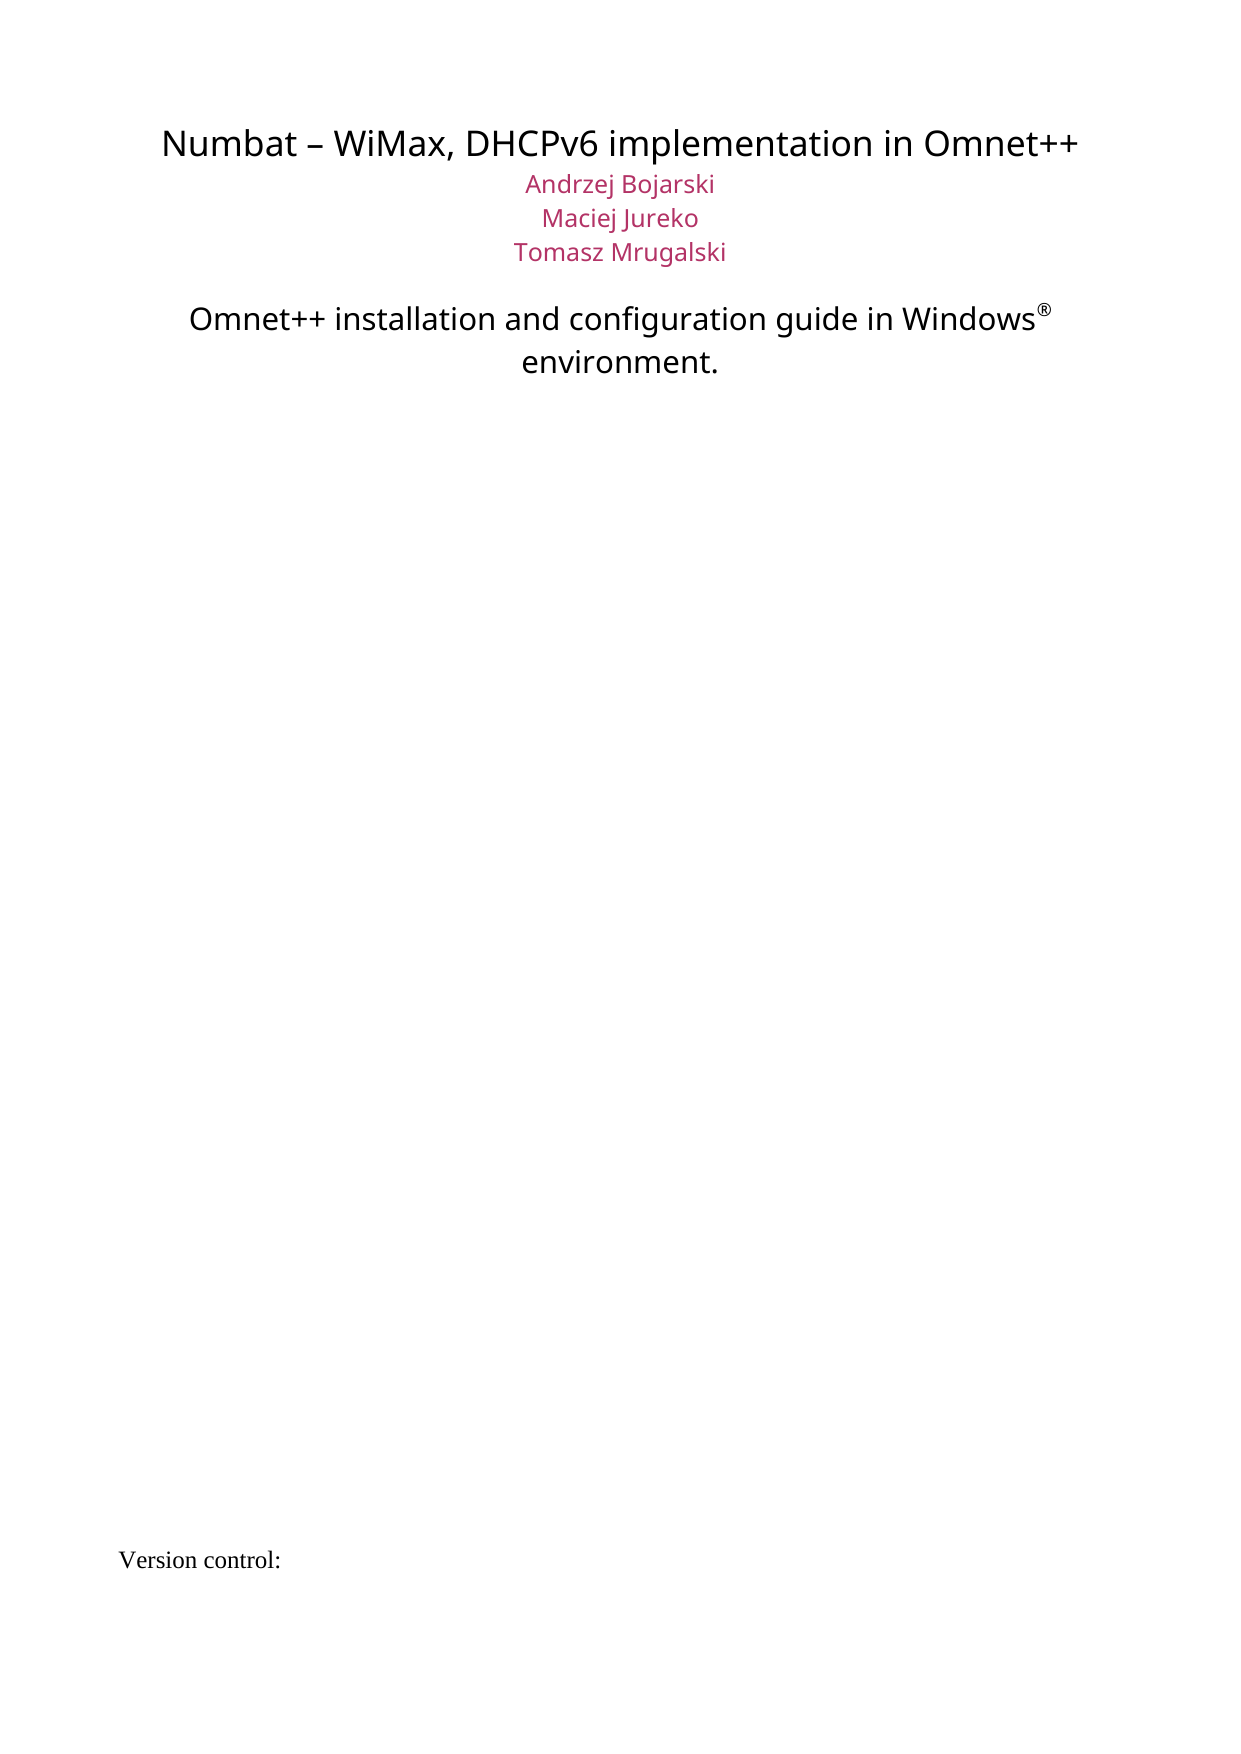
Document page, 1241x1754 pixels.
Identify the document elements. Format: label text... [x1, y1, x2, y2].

text Omnet++ installation and configuration guide in Windows® environment. [118, 297, 1122, 382]
text Version control: [118, 1547, 1122, 1574]
text Numbat – WiMax, DHCPv6 implementation in Omnet++ [118, 118, 1122, 166]
text Maciej Jureko [118, 200, 1122, 234]
text Andrzej Bojarski [118, 166, 1122, 200]
text Tomasz Mrugalski [118, 234, 1122, 268]
